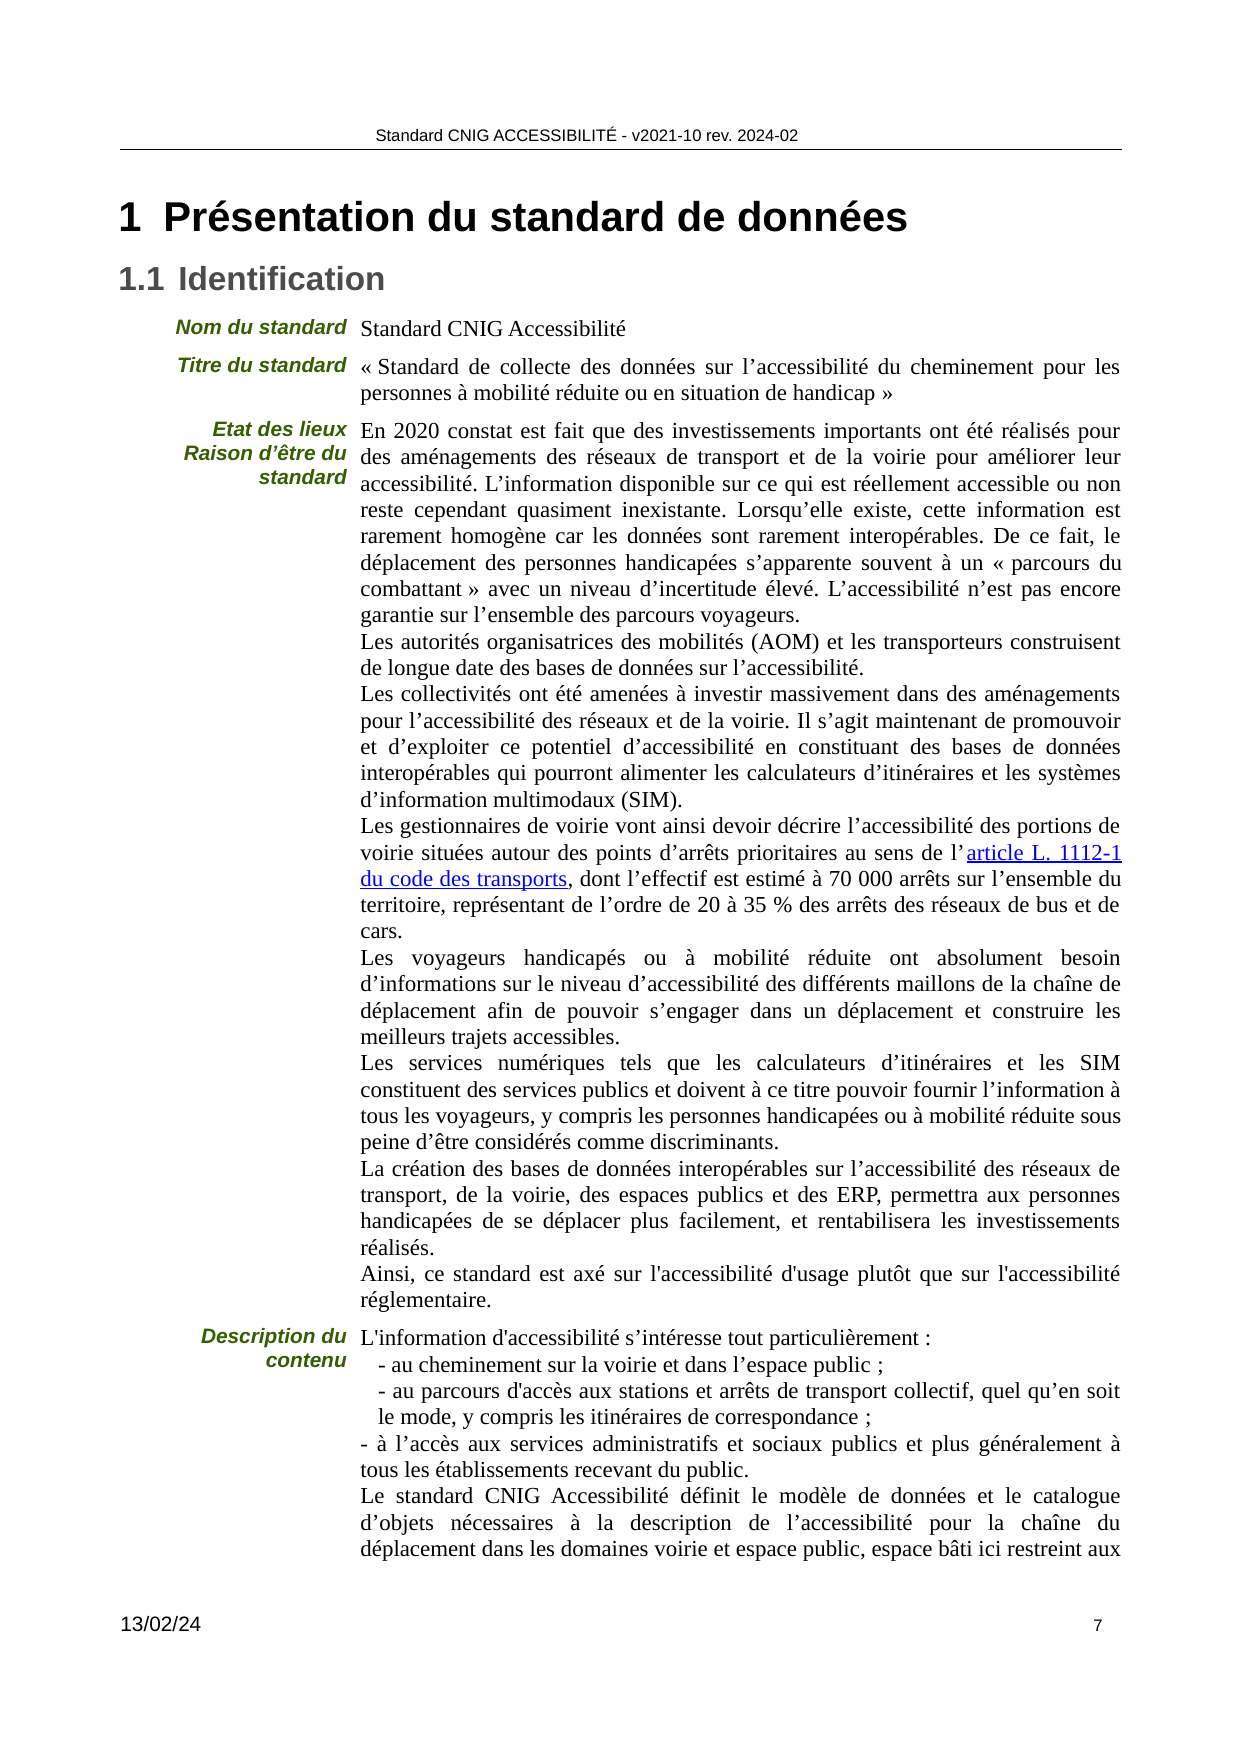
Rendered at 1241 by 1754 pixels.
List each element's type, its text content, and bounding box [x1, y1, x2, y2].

table_header Nom du standard [118, 309, 354, 347]
subtitle Présentation du standard de données [118, 193, 1122, 241]
table_cell Description du contenu [118, 1319, 354, 1567]
table_cell En 2020 constat est fait que des investissements importants ont été réalisés pour des aménagements des réseaux de transport et de la voirie pour améliorer leur accessibilité. L’information disponible sur ce qui est réellement accessible ou non reste cependant quasiment inexistante. Lorsqu’elle existe, cette information est rarement homogène car les données sont rarement interopérables. De ce fait, le déplacement des personnes handicapées s’apparente souvent à un « parcours du combattant » avec un niveau d’incertitude élevé. L’accessibilité n’est pas encore garantie sur l’ensemble des parcours voyageurs. Les autorités organisatrices des mobilités (AOM) et les transporteurs construisent de longue date des bases de données sur l’accessibilité. Les collectivités ont été amenées à investir massivement dans des aménagements pour l’accessibilité des réseaux et de la voirie. Il s’agit maintenant de promouvoir et d’exploiter ce potentiel d’accessibilité en constituant des bases de données interopérables qui pourront alimenter les calculateurs d’itinéraires et les systèmes d’information multimodaux (SIM). Les gestionnaires de voirie vont ainsi devoir décrire l’accessibilité des portions de voirie situées autour des points d’arrêts prioritaires au sens de l’article L. 1112-1 du code des transports, dont l’effectif est estimé à 70 000 arrêts sur l’ensemble du territoire, représentant de l’ordre de 20 à 35 % des arrêts des réseaux de bus et de cars. Les voyageurs handicapés ou à mobilité réduite ont absolument besoin d’informations sur le niveau d’accessibilité des différents maillons de la chaîne de déplacement afin de pouvoir s’engager dans un déplacement et construire les meilleurs trajets accessibles. Les services numériques tels que les calculateurs d’itinéraires et les SIM constituent des services publics et doivent à ce titre pouvoir fournir l’information à tous les voyageurs, y compris les personnes handicapées ou à mobilité réduite sous peine d’être considérés comme discriminants. La création des bases de données interopérables sur l’accessibilité des réseaux de transport, de la voirie, des espaces publics et des ERP, permettra aux personnes handicapées de se déplacer plus facilement, et rentabilisera les investissements réalisés. Ainsi, ce standard est axé sur l'accessibilité d'usage plutôt que sur l'accessibilité réglementaire. [354, 411, 1122, 1319]
table_cell « Standard de collecte des données sur l’accessibilité du cheminement pour les personnes à mobilité réduite ou en situation de handicap » [354, 347, 1122, 411]
table_cell L'information d'accessibilité s’intéresse tout particulièrement : - au cheminement sur la voirie et dans l’espace public ; - au parcours d'accès aux stations et arrêts de transport collectif, quel qu’en soit le mode, y compris les itinéraires de correspondance ; - à l’accès aux services administratifs et sociaux publics et plus généralement à tous les établissements recevant du public. Le standard CNIG Accessibilité définit le modèle de données et le catalogue d’objets nécessaires à la description de l’accessibilité pour la chaîne du déplacement dans les domaines voirie et espace public, espace bâti ici restreint aux [354, 1319, 1122, 1567]
table_header Standard CNIG Accessibilité [354, 309, 1122, 347]
table_cell Titre du standard [118, 347, 354, 411]
table_cell Etat des lieux Raison d’être du standard [118, 411, 354, 1319]
subtitle Identification [118, 259, 1122, 297]
